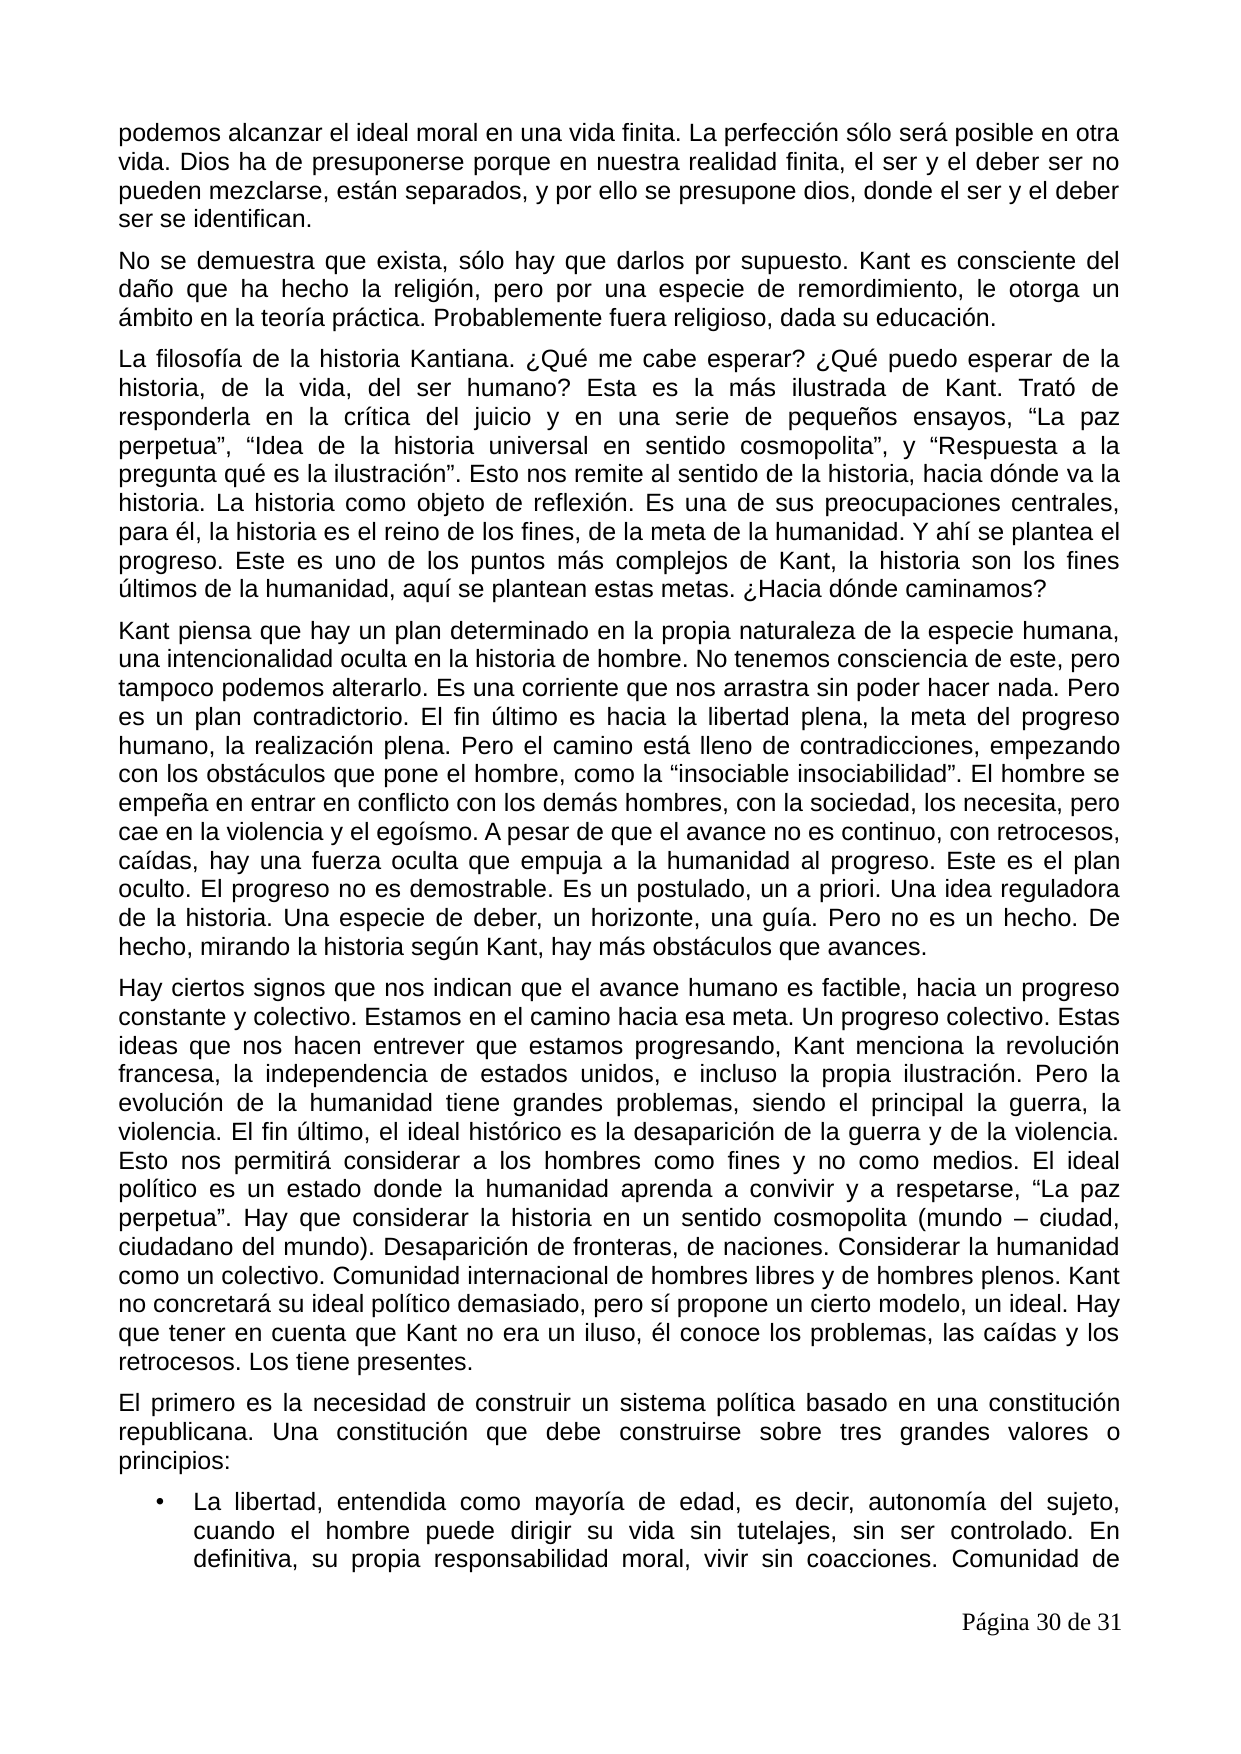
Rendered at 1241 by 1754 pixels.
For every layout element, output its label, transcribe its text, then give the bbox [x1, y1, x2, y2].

text Hay ciertos signos que nos indican que el avance humano es factible, hacia un progreso constante y colectivo. Estamos en el camino hacia esa meta. Un progreso colectivo. Estas ideas que nos hacen entrever que estamos progresando, Kant menciona la revolución francesa, la independencia de estados unidos, e incluso la propia ilustración. Pero la evolución de la humanidad tiene grandes problemas, siendo el principal la guerra, la violencia. El fin último, el ideal histórico es la desaparición de la guerra y de la violencia. Esto nos permitirá considerar a los hombres como fines y no como medios. El ideal político es un estado donde la humanidad aprenda a convivir y a respetarse, “La paz perpetua”. Hay que considerar la historia en un sentido cosmopolita (mundo – ciudad, ciudadano del mundo). Desaparición de fronteras, de naciones. Considerar la humanidad como un colectivo. Comunidad internacional de hombres libres y de hombres plenos. Kant no concretará su ideal político demasiado, pero sí propone un cierto modelo, un ideal. Hay que tener en cuenta que Kant no era un iluso, él conoce los problemas, las caídas y los retrocesos. Los tiene presentes. [118, 973, 1122, 1376]
list La libertad, entendida como mayoría de edad, es decir, autonomía del sujeto, cuando el hombre puede dirigir su vida sin tutelajes, sin ser controlado. En definitiva, su propia responsabilidad moral, vivir sin coacciones. Comunidad de [156, 1487, 1122, 1573]
text No se demuestra que exista, sólo hay que darlos por supuesto. Kant es consciente del daño que ha hecho la religión, pero por una especie de remordimiento, le otorga un ámbito en la teoría práctica. Probablemente fuera religioso, dada su educación. [118, 246, 1122, 332]
text El primero es la necesidad de construir un sistema política basado en una constitución republicana. Una constitución que debe construirse sobre tres grandes valores o principios: [118, 1388, 1122, 1474]
text La filosofía de la historia Kantiana. ¿Qué me cabe esperar? ¿Qué puedo esperar de la historia, de la vida, del ser humano? Esta es la más ilustrada de Kant. Trató de responderla en la crítica del juicio y en una serie de pequeños ensayos, “La paz perpetua”, “Idea de la historia universal en sentido cosmopolita”, y “Respuesta a la pregunta qué es la ilustración”. Esto nos remite al sentido de la historia, hacia dónde va la historia. La historia como objeto de reflexión. Es una de sus preocupaciones centrales, para él, la historia es el reino de los fines, de la meta de la humanidad. Y ahí se plantea el progreso. Este es uno de los puntos más complejos de Kant, la historia son los fines últimos de la humanidad, aquí se plantean estas metas. ¿Hacia dónde caminamos? [118, 344, 1122, 603]
text Kant piensa que hay un plan determinado en la propia naturaleza de la especie humana, una intencionalidad oculta en la historia de hombre. No tenemos consciencia de este, pero tampoco podemos alterarlo. Es una corriente que nos arrastra sin poder hacer nada. Pero es un plan contradictorio. El fin último es hacia la libertad plena, la meta del progreso humano, la realización plena. Pero el camino está lleno de contradicciones, empezando con los obstáculos que pone el hombre, como la “insociable insociabilidad”. El hombre se empeña en entrar en conflicto con los demás hombres, con la sociedad, los necesita, pero cae en la violencia y el egoísmo. A pesar de que el avance no es continuo, con retrocesos, caídas, hay una fuerza oculta que empuja a la humanidad al progreso. Este es el plan oculto. El progreso no es demostrable. Es un postulado, un a priori. Una idea reguladora de la historia. Una especie de deber, un horizonte, una guía. Pero no es un hecho. De hecho, mirando la historia según Kant, hay más obstáculos que avances. [118, 616, 1122, 961]
text podemos alcanzar el ideal moral en una vida finita. La perfección sólo será posible en otra vida. Dios ha de presuponerse porque en nuestra realidad finita, el ser y el deber ser no pueden mezclarse, están separados, y por ello se presupone dios, donde el ser y el deber ser se identifican. [118, 118, 1122, 233]
